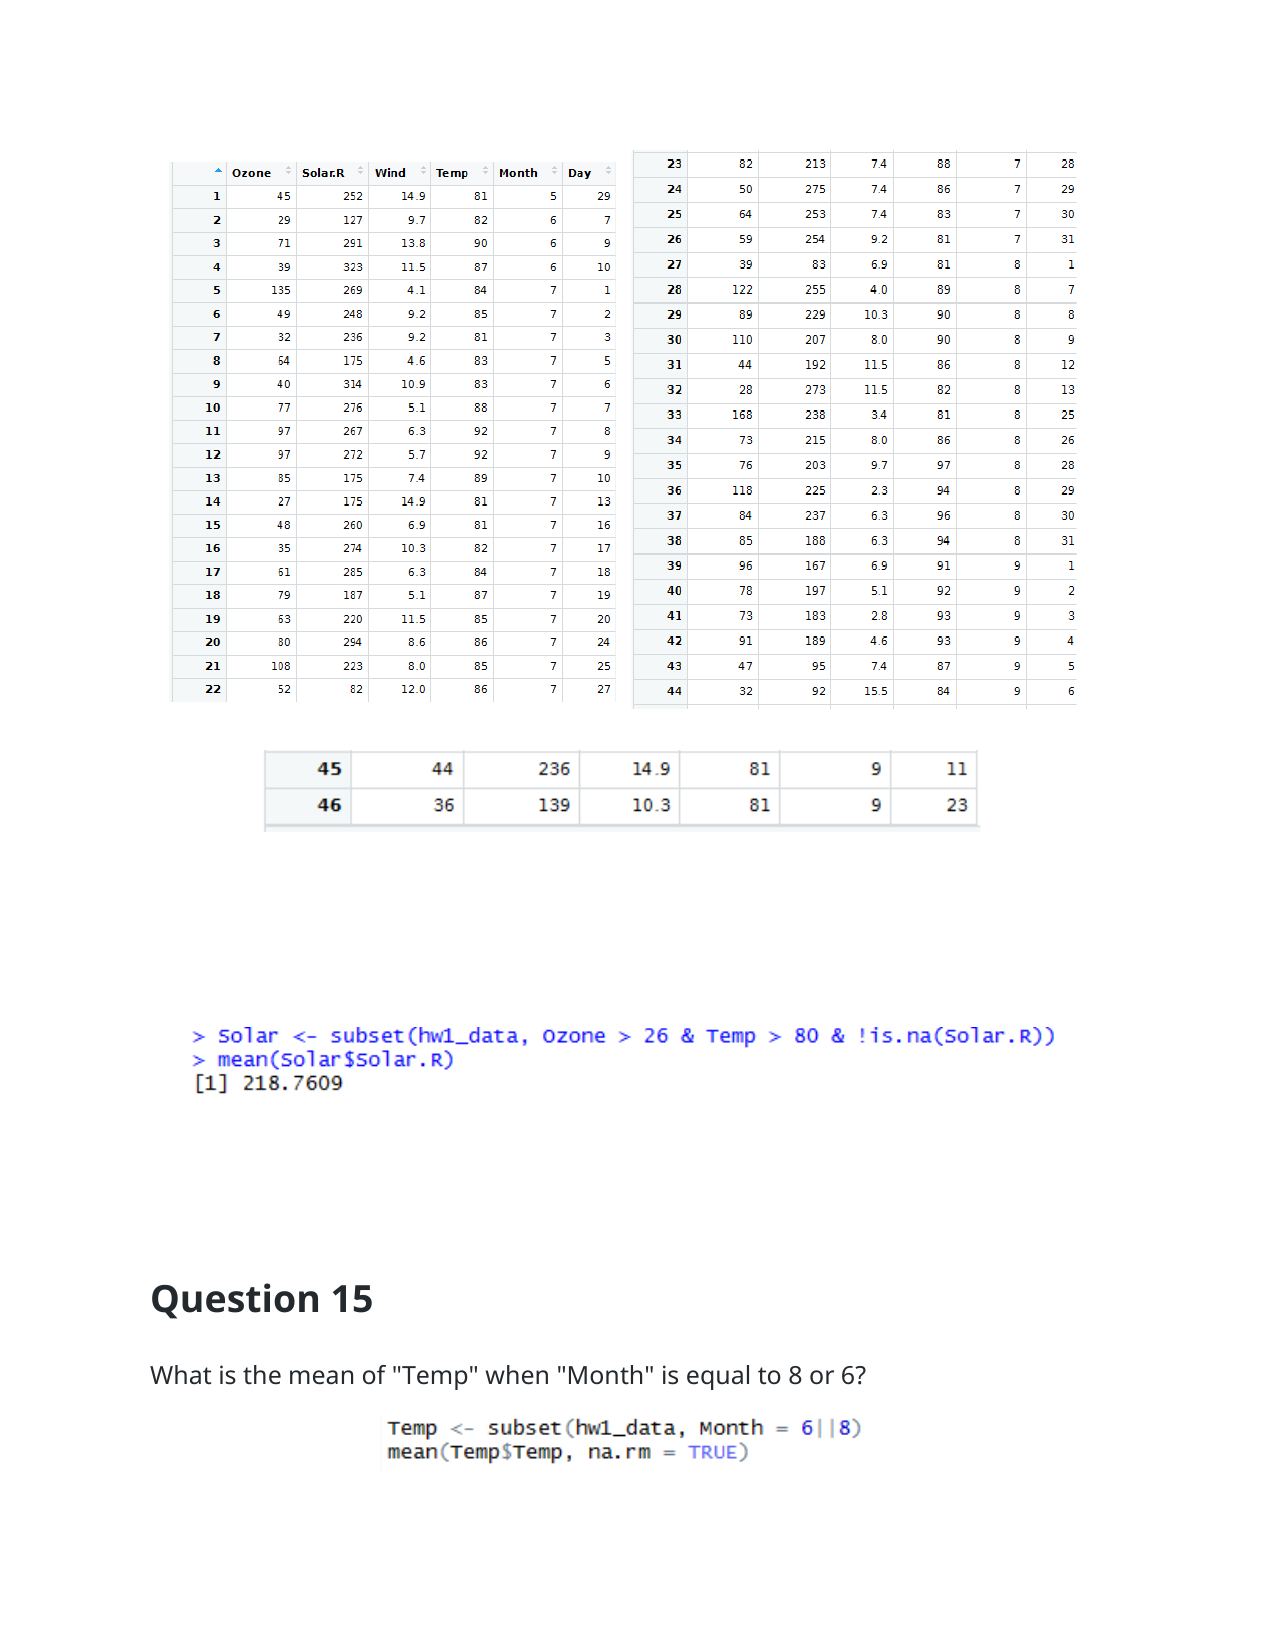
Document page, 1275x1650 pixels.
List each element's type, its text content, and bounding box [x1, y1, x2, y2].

picture [168, 162, 616, 702]
picture [263, 750, 981, 832]
text What is the mean of "Temp" when "Month" is equal to 8 or 6? [150, 1357, 1125, 1391]
picture [186, 1027, 1089, 1095]
picture [380, 1416, 895, 1473]
subtitle Question 15 [150, 1272, 1125, 1331]
picture [631, 150, 1077, 709]
